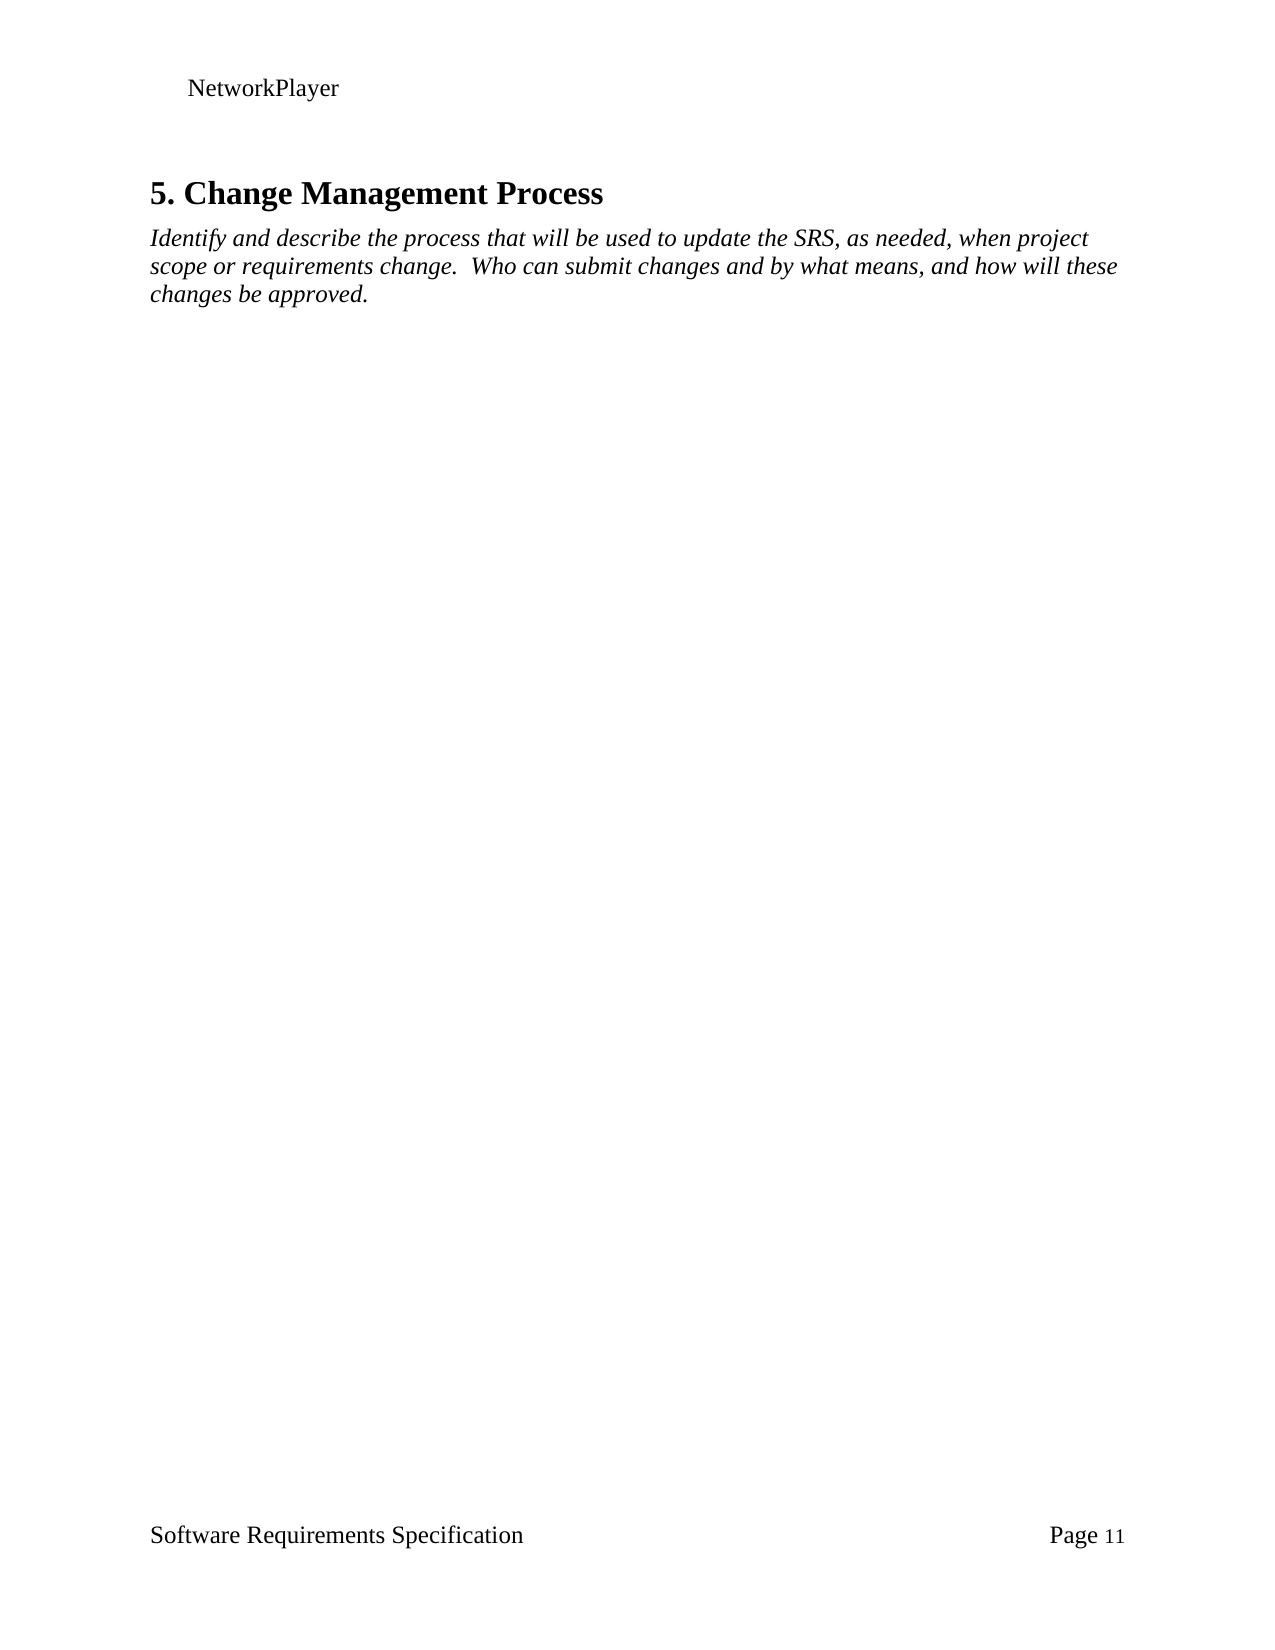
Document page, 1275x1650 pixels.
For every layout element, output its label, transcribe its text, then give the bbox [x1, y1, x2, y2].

text Identify and describe the process that will be used to update the SRS, as needed, when project scope or requirements change. Who can submit changes and by what means, and how will these changes be approved. [150, 224, 1125, 307]
subtitle 5. Change Management Process [150, 175, 1125, 212]
